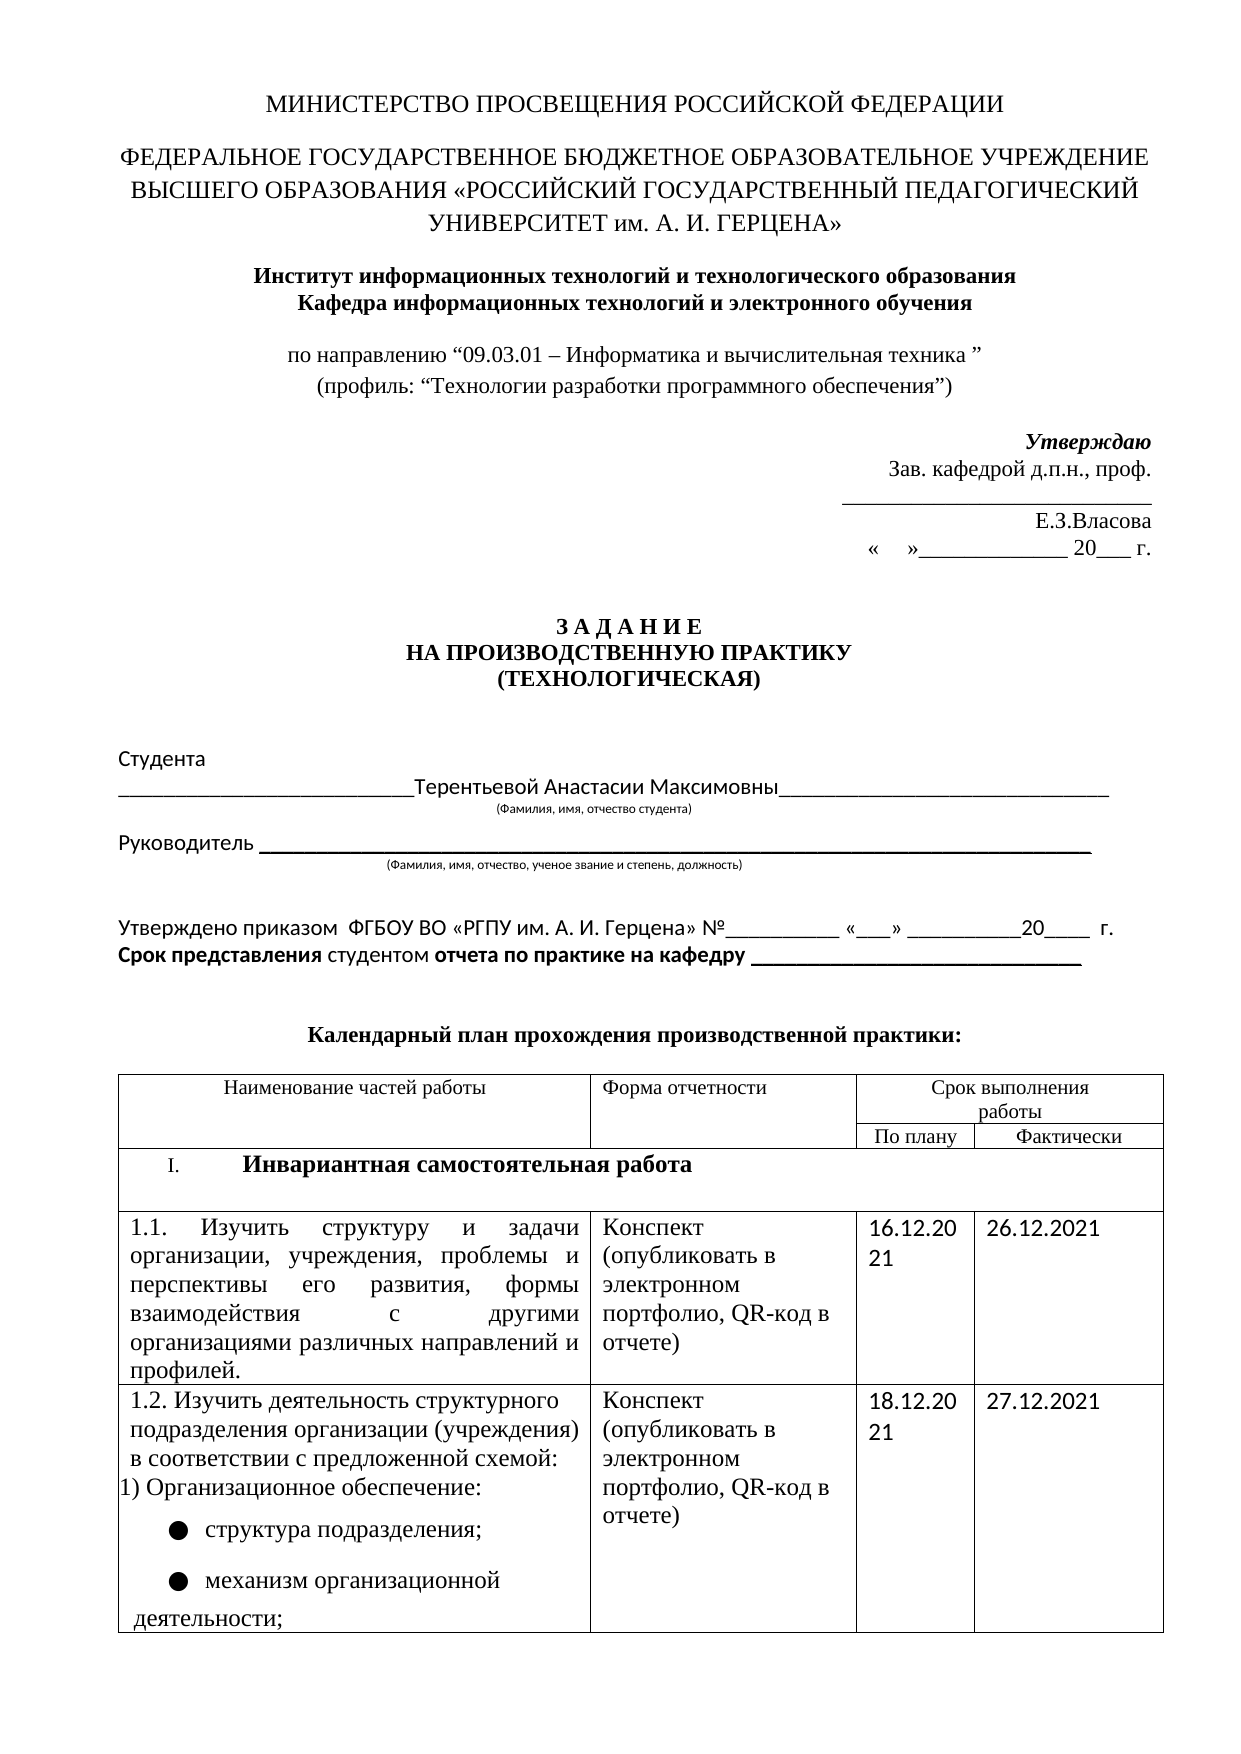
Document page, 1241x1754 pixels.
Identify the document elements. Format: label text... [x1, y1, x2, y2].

text Календарный план прохождения производственной практики: [118, 1021, 1152, 1048]
table_header Срок выполнения работы [857, 1075, 1163, 1123]
text (Фамилия, имя, отчество, ученое звание и степень, должность) [118, 857, 1152, 884]
table_cell 1.2. Изучить деятельность структурного подразделения организации (учреждения) в соответствии с предложенной схемой: 1) Организационное обеспечение: структура подразделения; механизм организационной деятельности; повышение квалификации; деловая переписка; прочее обеспечение. 2) Техническое обеспечение: автоматизированные рабочие места разработчиков; локальная вычислительная сеть; технический парк компьютеров и существующая система сетевых телекоммуникаций; вспомогательное оборудование. 3) Программное обеспечение: инструментальные средства; редакторы, текстовые процессоры; средства планирования и управления научно-исследовательской работы; другие средства. 4) Информационное обеспечение: литературные источники, ресурсы Internet; оперативные и долгосрочные планы; правила, процедуры, программы; базы данных процесса. 5) Техническая документация: действующие стандарты; инструкции по эксплуатации; правила эксплуатации; 6) техника безопасности. [119, 1385, 590, 1632]
table_cell Фактически [975, 1124, 1163, 1148]
table_cell 16.12.2021 [857, 1212, 974, 1384]
text (профиль: “Технологии разработки программного обеспечения”) [118, 372, 1152, 398]
table_cell 27.12.2021 [975, 1385, 1163, 1632]
text Утверждаю [62, 428, 1152, 454]
text Студента [118, 744, 1152, 772]
table_cell По плану [857, 1124, 974, 1148]
text Руководитель _________________________________________________________________________ [118, 828, 1152, 857]
text Срок представления студентом отчета по практике на кафедру _____________________________ [118, 941, 1152, 969]
table_cell 1.1. Изучить структуру и задачи организации, учреждения, проблемы и перспективы его развития, формы взаимодействия с другими организациями различных направлений и профилей. [119, 1212, 590, 1384]
table_header Форма отчетности [591, 1075, 856, 1148]
text Кафедра информационных технологий и электронного обучения [118, 289, 1152, 315]
table_cell 26.12.2021 [975, 1212, 1163, 1384]
table_cell Конспект (опубликовать в электронном портфолио, QR-код в отчете) [591, 1385, 856, 1632]
table_cell Конспект (опубликовать в электронном портфолио, QR-код в отчете) [591, 1212, 856, 1384]
text З А Д А Н И Е [62, 613, 1152, 639]
text Утверждено приказом ФГБОУ ВО «РГПУ им. А. И. Герцена» №__________ «___» __________20____ г. [118, 913, 1152, 941]
text Институт информационных технологий и технологического образования [118, 262, 1152, 289]
text (ТЕХНОЛОГИЧЕСКАЯ) [62, 665, 1152, 692]
text Е.З.Власова [62, 507, 1152, 534]
text ФЕДЕРАЛЬНОЕ ГОСУДАРСТВЕННОЕ БЮДЖЕТНОЕ ОБРАЗОВАТЕЛЬНОЕ УЧРЕЖДЕНИЕ ВЫСШЕГО ОБРАЗОВАНИЯ «РОССИЙСКИЙ ГОСУДАРСТВЕННЫЙ ПЕДАГОГИЧЕСКИЙ УНИВЕРСИТЕТ им. А. И. ГЕРЦЕНА» [118, 142, 1152, 237]
text МИНИСТЕРСТВО ПРОСВЕЩЕНИЯ РОССИЙСКОЙ ФЕДЕРАЦИИ [118, 89, 1152, 117]
table_cell Инвариантная самостоятельная работа [119, 1149, 1163, 1211]
table_header Наименование частей работы [119, 1075, 590, 1148]
text ___________________________ [62, 481, 1152, 507]
text Зав. кафедрой д.п.н., проф. [62, 454, 1152, 481]
text (Фамилия, имя, отчество студента) [418, 801, 1152, 828]
table_cell 18.12.2021 [857, 1385, 974, 1632]
text НА ПРОИЗВОДСТВЕННУЮ ПРАКТИКУ [62, 639, 1152, 665]
text « »_____________ 20___ г. [62, 534, 1152, 560]
text __________________________Терентьевой Анастасии Максимовны_____________________________ [118, 772, 1152, 801]
text по направлению “09.03.01 – Информатика и вычислительная техника ” [118, 341, 1152, 368]
